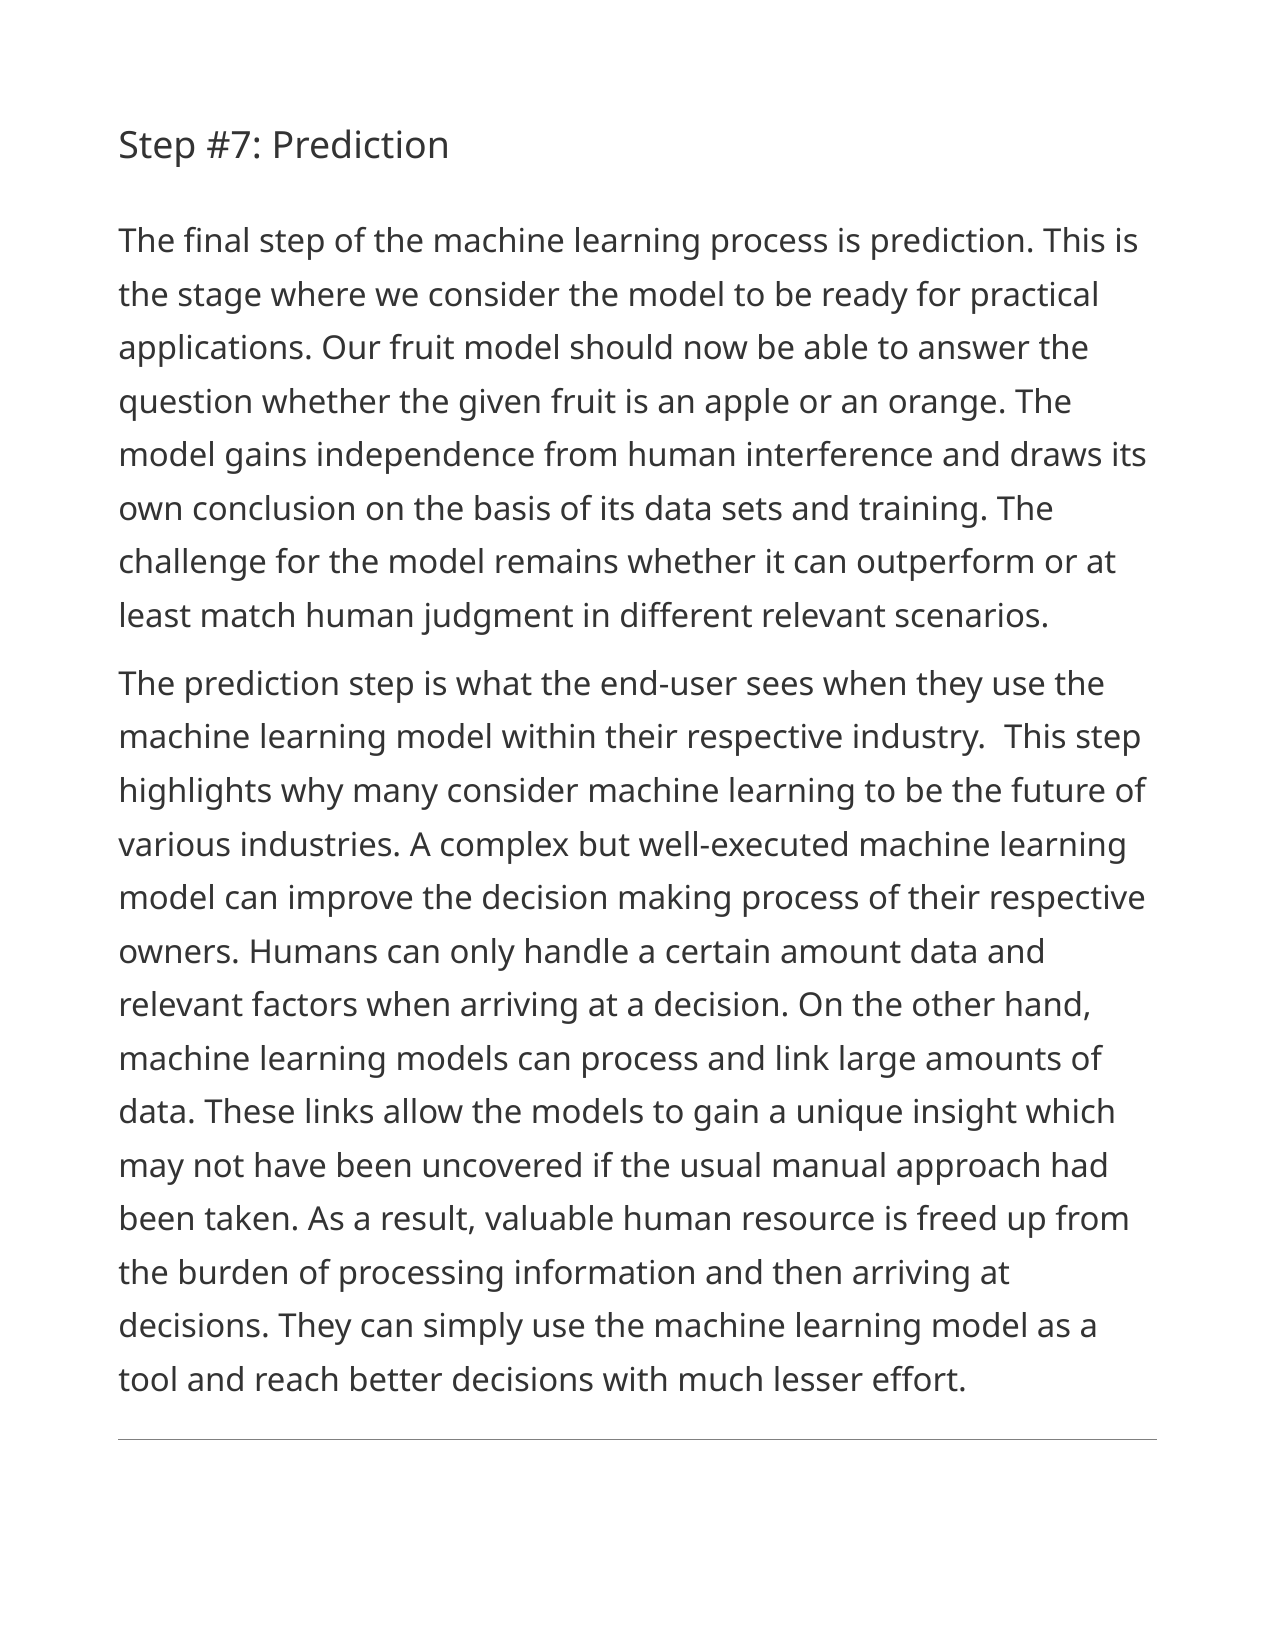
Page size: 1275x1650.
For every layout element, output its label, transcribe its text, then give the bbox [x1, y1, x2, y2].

text The prediction step is what the end-user sees when they use the machine learning model within their respective industry. This step highlights why many consider machine learning to be the future of various industries. A complex but well-executed machine learning model can improve the decision making process of their respective owners. Humans can only handle a certain amount data and relevant factors when arriving at a decision. On the other hand, machine learning models can process and link large amounts of data. These links allow the models to gain a unique insight which may not have been uncovered if the usual manual approach had been taken. As a result, valuable human resource is freed up from the burden of processing information and then arriving at decisions. They can simply use the machine learning model as a tool and reach better decisions with much lesser effort. [118, 660, 1157, 1401]
subtitle Step #7: Prediction [118, 118, 1157, 169]
text The final step of the machine learning process is prediction. This is the stage where we consider the model to be ready for practical applications. Our fruit model should now be able to answer the question whether the given fruit is an apple or an orange. The model gains independence from human interference and draws its own conclusion on the basis of its data sets and training. The challenge for the model remains whether it can outperform or at least match human judgment in different relevant scenarios. [118, 217, 1157, 637]
